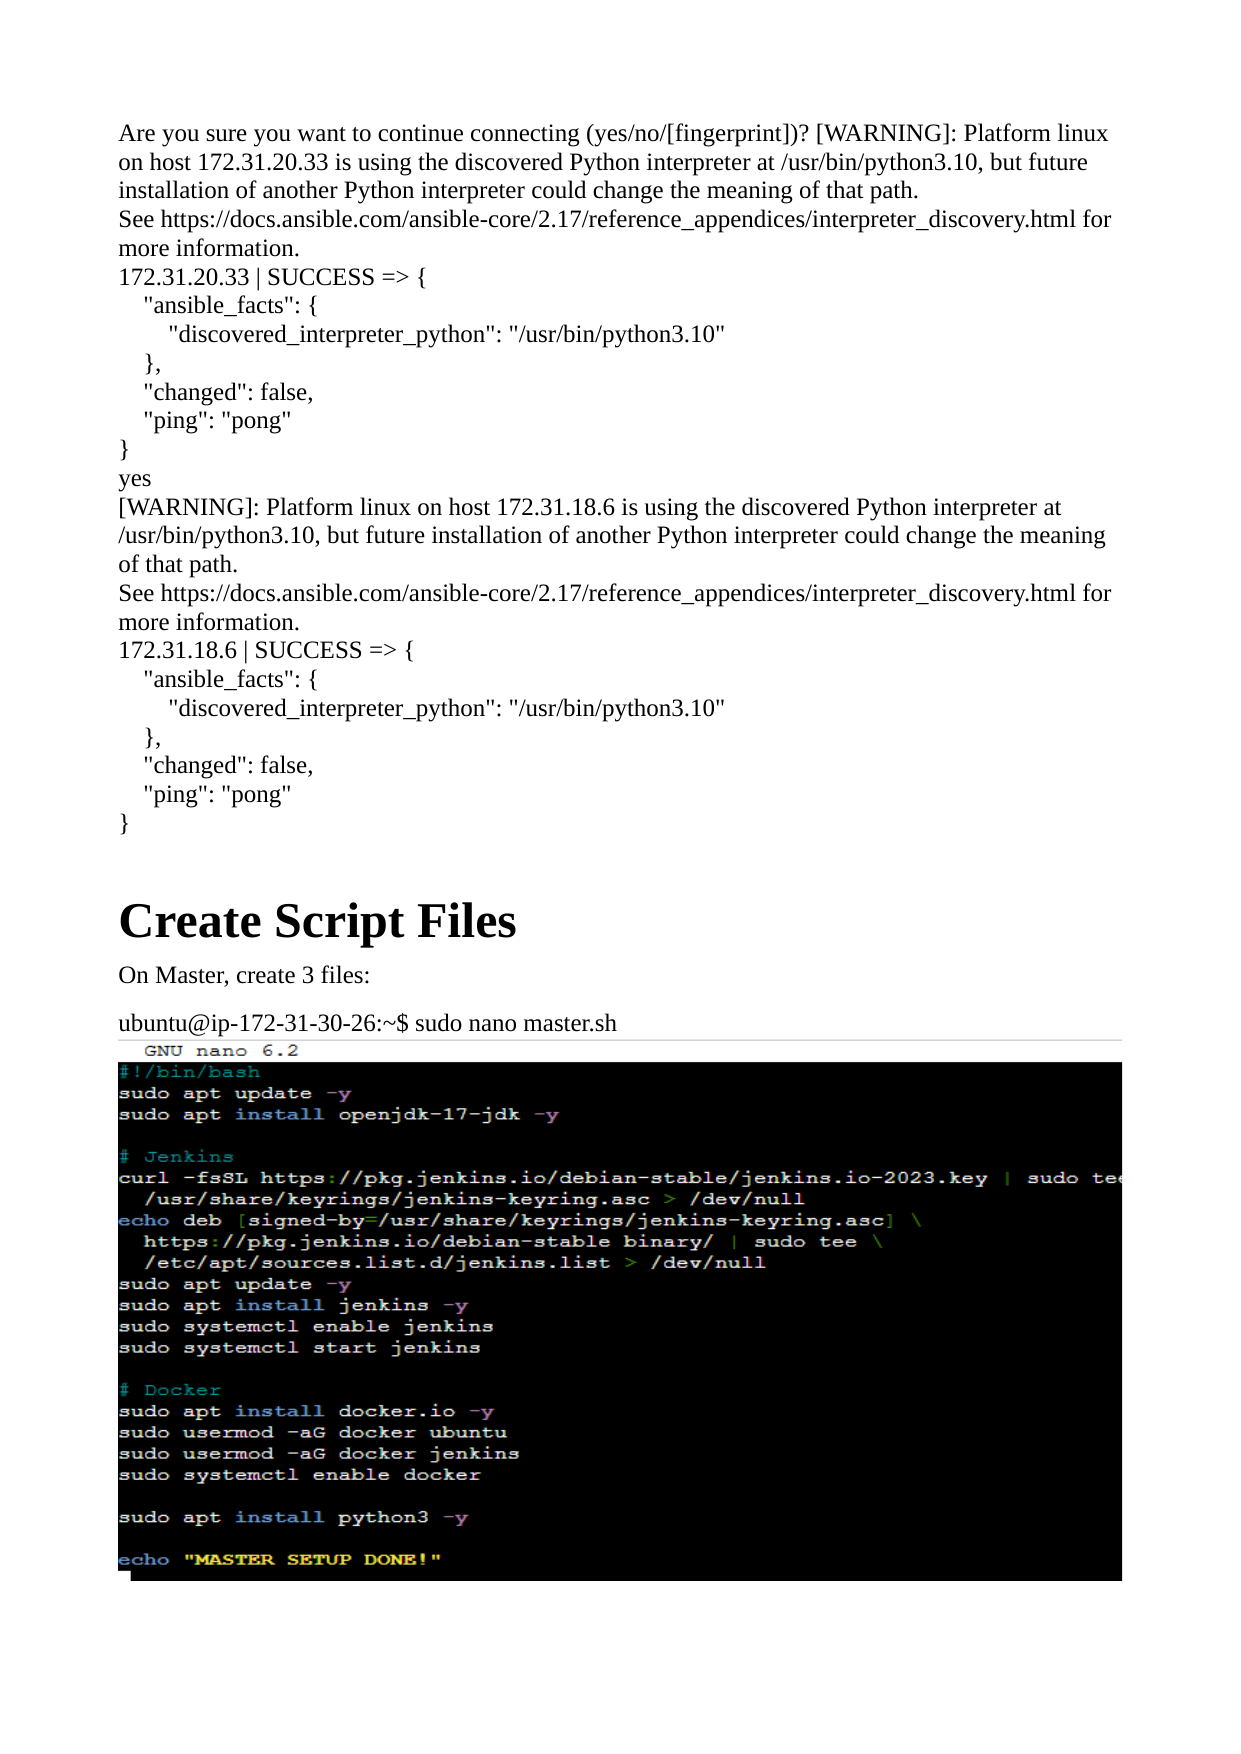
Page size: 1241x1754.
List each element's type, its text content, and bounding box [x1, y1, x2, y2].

text }, [118, 348, 1122, 377]
text See https://docs.ansible.com/ansible-core/2.17/reference_appendices/interpreter_discovery.html for more information. [118, 578, 1122, 636]
text ubuntu@ip-172-31-30-26:~$ sudo nano master.sh [118, 1008, 1122, 1037]
text Are you sure you want to continue connecting (yes/no/[fingerprint])? [WARNING]: Platform linux on host 172.31.20.33 is using the discovered Python interpreter at /usr/bin/python3.10, but future installation of another Python interpreter could change the meaning of that path. [118, 118, 1122, 204]
text "changed": false, [118, 751, 1122, 779]
text "ansible_facts": { [118, 664, 1122, 693]
picture [118, 1037, 1123, 1581]
text "discovered_interpreter_python": "/usr/bin/python3.10" [118, 693, 1122, 722]
text } [118, 434, 1122, 463]
subtitle Create Script Files [118, 891, 1122, 948]
text "ping": "pong" [118, 406, 1122, 434]
text }, [118, 722, 1122, 751]
text 172.31.20.33 | SUCCESS => { [118, 262, 1122, 291]
text "changed": false, [118, 377, 1122, 406]
text [WARNING]: Platform linux on host 172.31.18.6 is using the discovered Python interpreter at /usr/bin/python3.10, but future installation of another Python interpreter could change the meaning of that path. [118, 492, 1122, 578]
text "discovered_interpreter_python": "/usr/bin/python3.10" [118, 319, 1122, 348]
text } [118, 808, 1122, 837]
text See https://docs.ansible.com/ansible-core/2.17/reference_appendices/interpreter_discovery.html for more information. [118, 204, 1122, 262]
text "ping": "pong" [118, 779, 1122, 808]
text yes [118, 463, 1122, 492]
text On Master, create 3 files: [118, 961, 1122, 989]
text "ansible_facts": { [118, 291, 1122, 319]
text 172.31.18.6 | SUCCESS => { [118, 636, 1122, 664]
